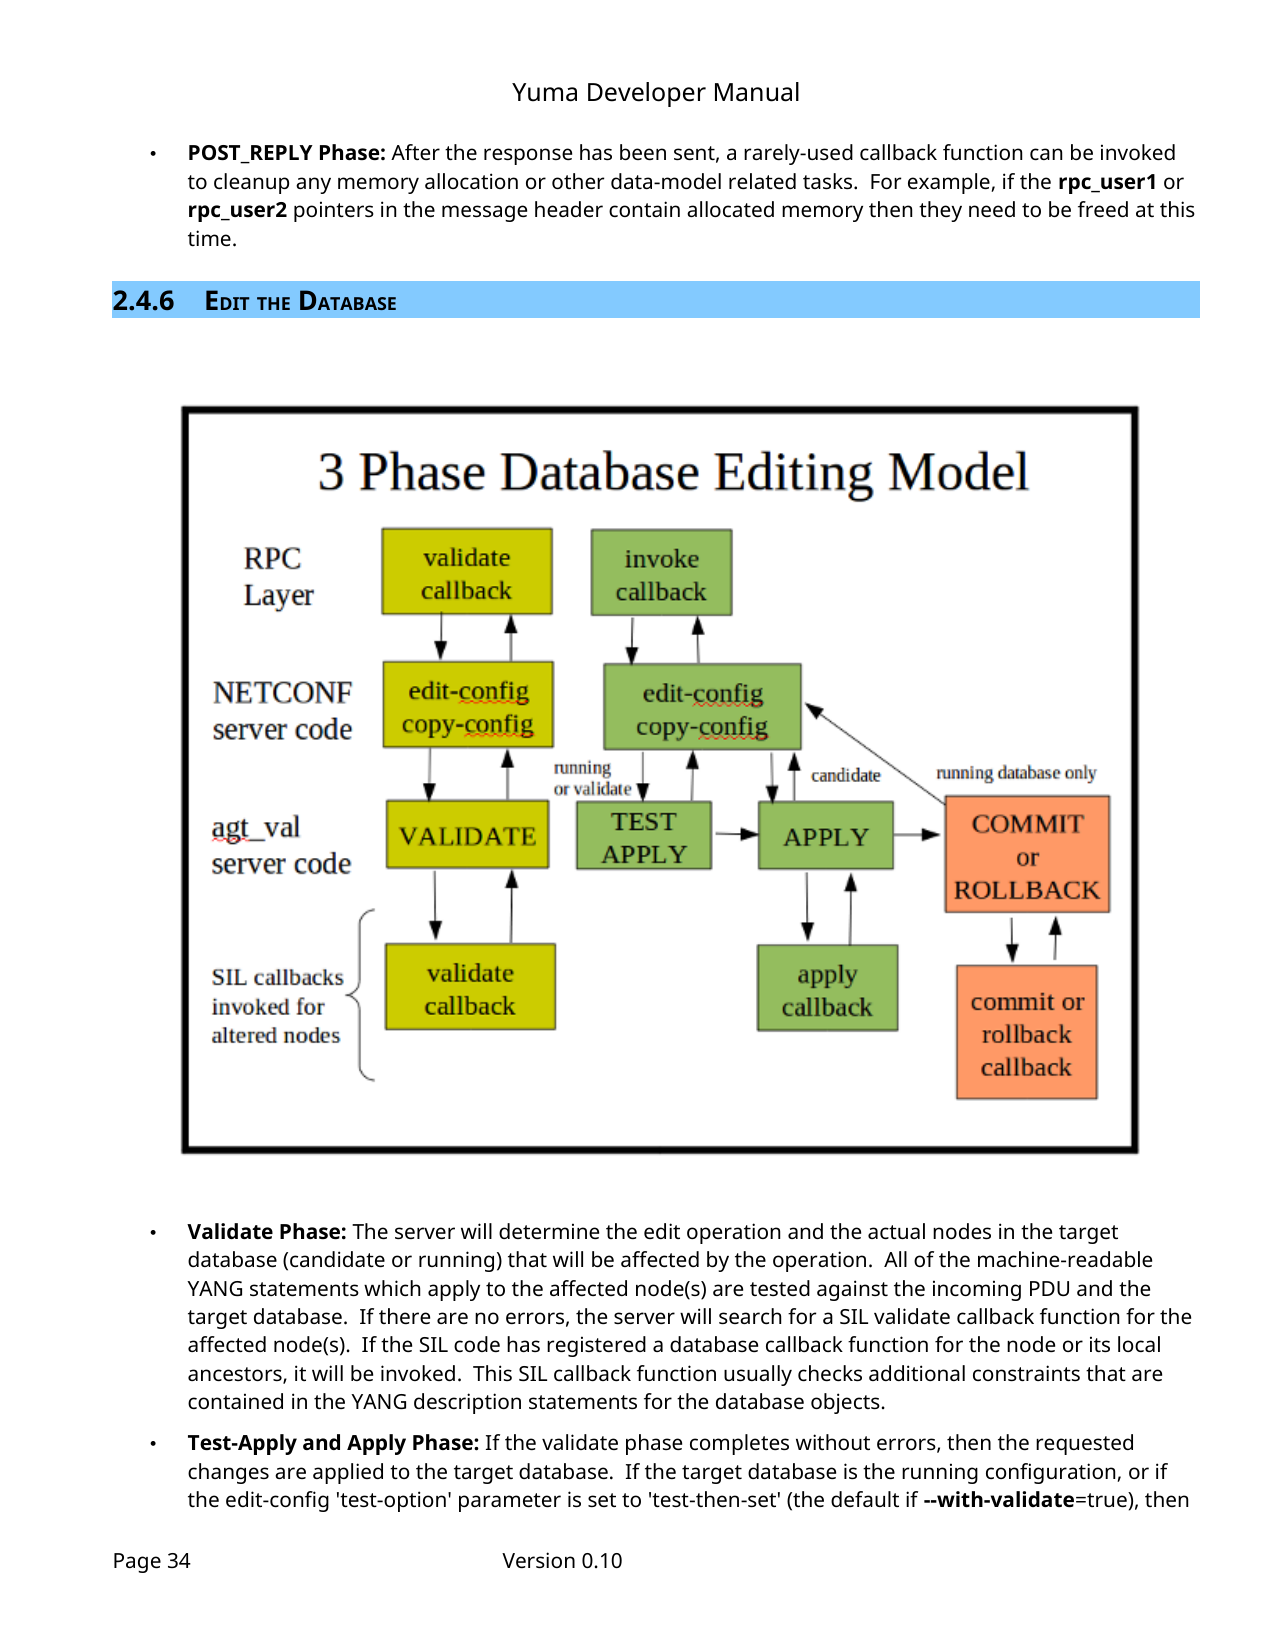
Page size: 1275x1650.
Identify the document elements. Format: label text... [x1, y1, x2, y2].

list Test-Apply and Apply Phase: If the validate phase completes without errors, then the requested changes are applied to the target database. If the target database is the running configuration, or if the edit-config 'test-option' parameter is set to 'test-then-set' (the default if --with-validate=true), then [150, 1428, 1200, 1514]
list Validate Phase: The server will determine the edit operation and the actual nodes in the target database (candidate or running) that will be affected by the operation. All of the machine-readable YANG statements which apply to the affected node(s) are tested against the incoming PDU and the target database. If there are no errors, the server will search for a SIL validate callback function for the affected node(s). If the SIL code has registered a database callback function for the node or its local ancestors, it will be invoked. This SIL callback function usually checks additional constraints that are contained in the YANG description statements for the database objects. [150, 1217, 1200, 1416]
subtitle Edit the Database [112, 281, 1200, 318]
list POST_REPLY Phase: After the response has been sent, a rarely-used callback function can be invoked to cleanup any memory allocation or other data-model related tasks. For example, if the rpc_user1 or rpc_user2 pointers in the message header contain allocated memory then they need to be freed at this time. [150, 138, 1200, 252]
picture [150, 388, 1163, 1176]
